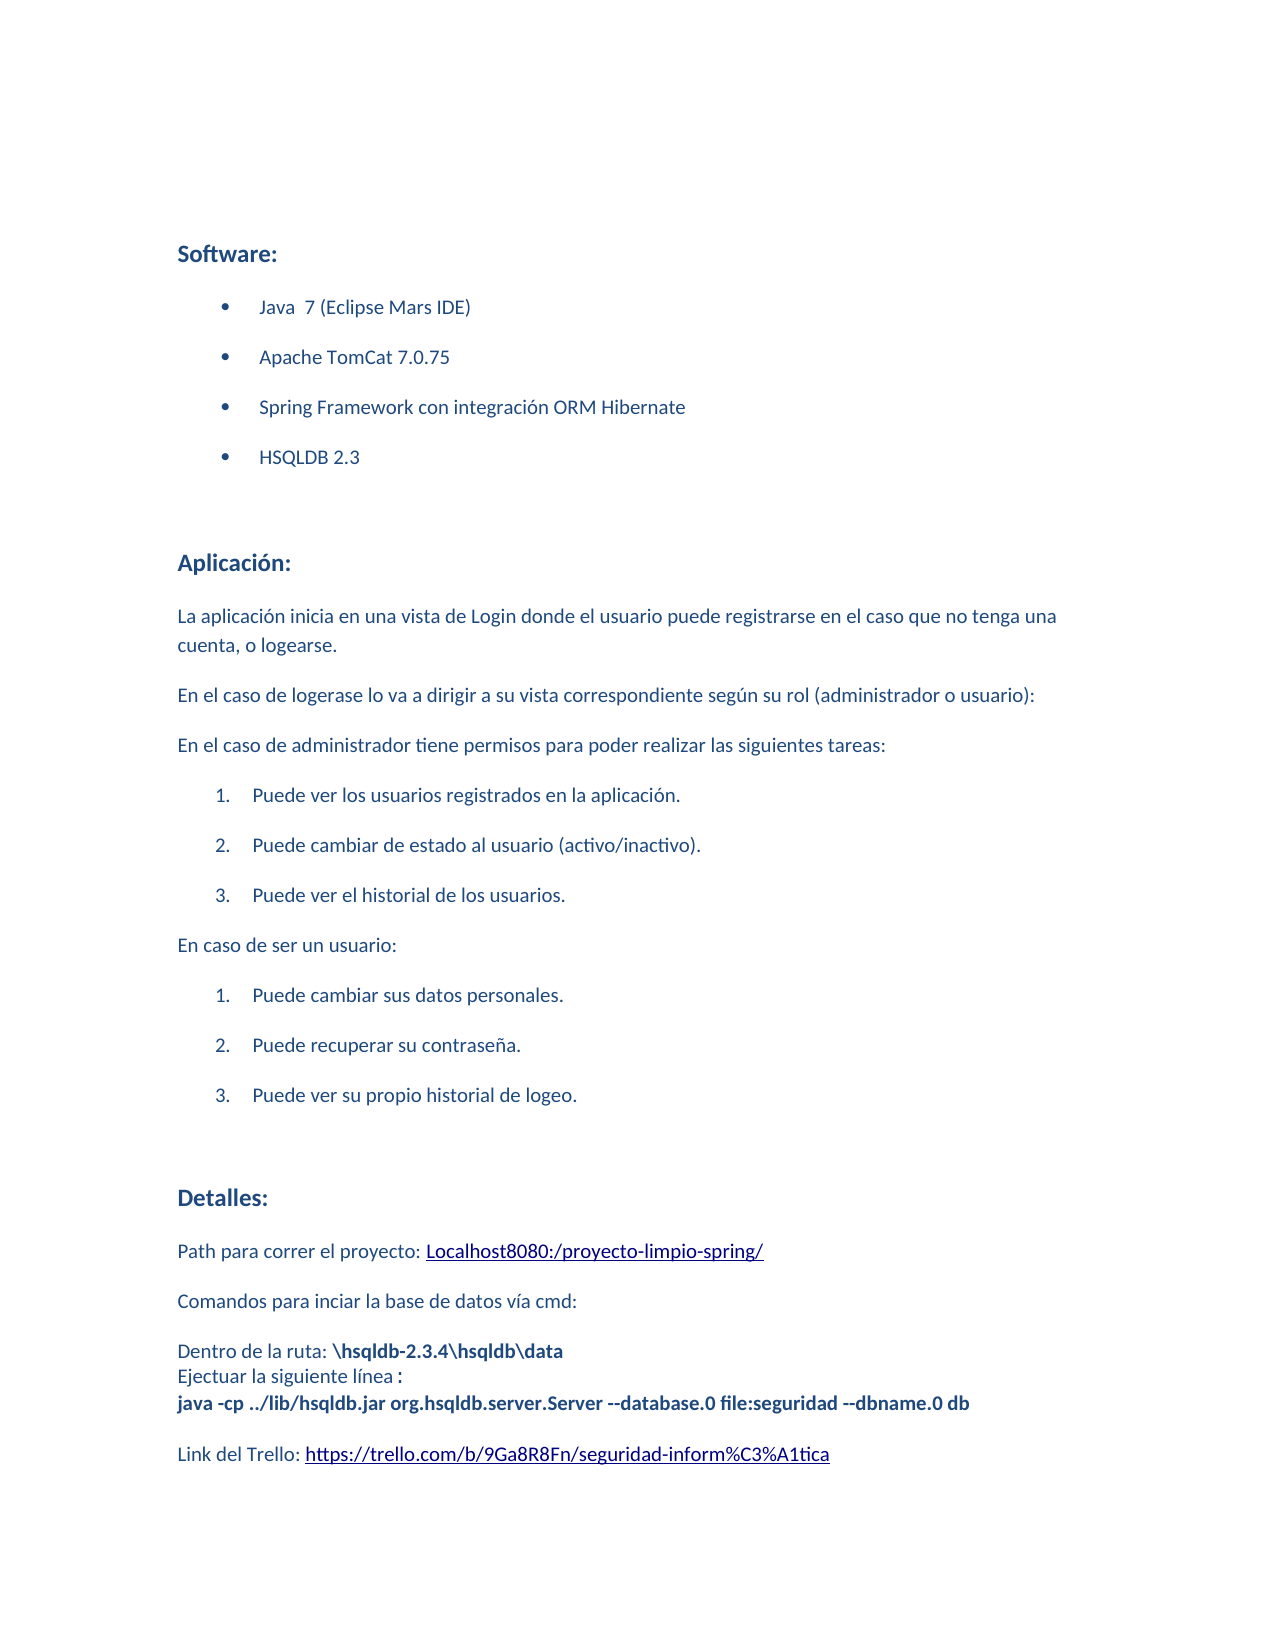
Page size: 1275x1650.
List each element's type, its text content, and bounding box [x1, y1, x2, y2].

list Puede ver su propio historial de logeo. [215, 1082, 1098, 1108]
text Aplicación: [177, 547, 1098, 578]
list Java 7 (Eclipse Mars IDE) [222, 294, 1098, 320]
text Dentro de la ruta: \hsqldb-2.3.4\hsqldb\data [177, 1338, 1098, 1364]
text En caso de ser un usuario: [177, 932, 1098, 958]
list Apache TomCat 7.0.75 [222, 344, 1098, 370]
list Puede recuperar su contraseña. [215, 1032, 1098, 1058]
text Comandos para inciar la base de datos vía cmd: [177, 1288, 1098, 1314]
list Puede cambiar sus datos personales. [215, 982, 1098, 1008]
text Detalles: [177, 1182, 1098, 1213]
text Software: [177, 238, 1098, 269]
text java -cp ../lib/hsqldb.jar org.hsqldb.server.Server --database.0 file:seguridad --dbname.0 db [177, 1390, 1098, 1416]
text Ejectuar la siguiente línea: [177, 1364, 1098, 1390]
text En el caso de logerase lo va a dirigir a su vista correspondiente según su rol (administrador o usuario): [177, 682, 1098, 708]
list Puede ver los usuarios registrados en la aplicación. [215, 782, 1098, 808]
text La aplicación inicia en una vista de Login donde el usuario puede registrarse en el caso que no tenga una cuenta, o logearse. [177, 603, 1098, 658]
list HSQLDB 2.3 [222, 444, 1098, 470]
text En el caso de administrador tiene permisos para poder realizar las siguientes tareas: [177, 732, 1098, 758]
list Puede ver el historial de los usuarios. [215, 882, 1098, 908]
list Spring Framework con integración ORM Hibernate [222, 394, 1098, 420]
text Path para correr el proyecto: Localhost8080:/proyecto-limpio-spring/ [177, 1238, 1098, 1264]
text Link del Trello: https://trello.com/b/9Ga8R8Fn/seguridad-inform%C3%A1tica [177, 1441, 1098, 1466]
list Puede cambiar de estado al usuario (activo/inactivo). [215, 832, 1098, 858]
